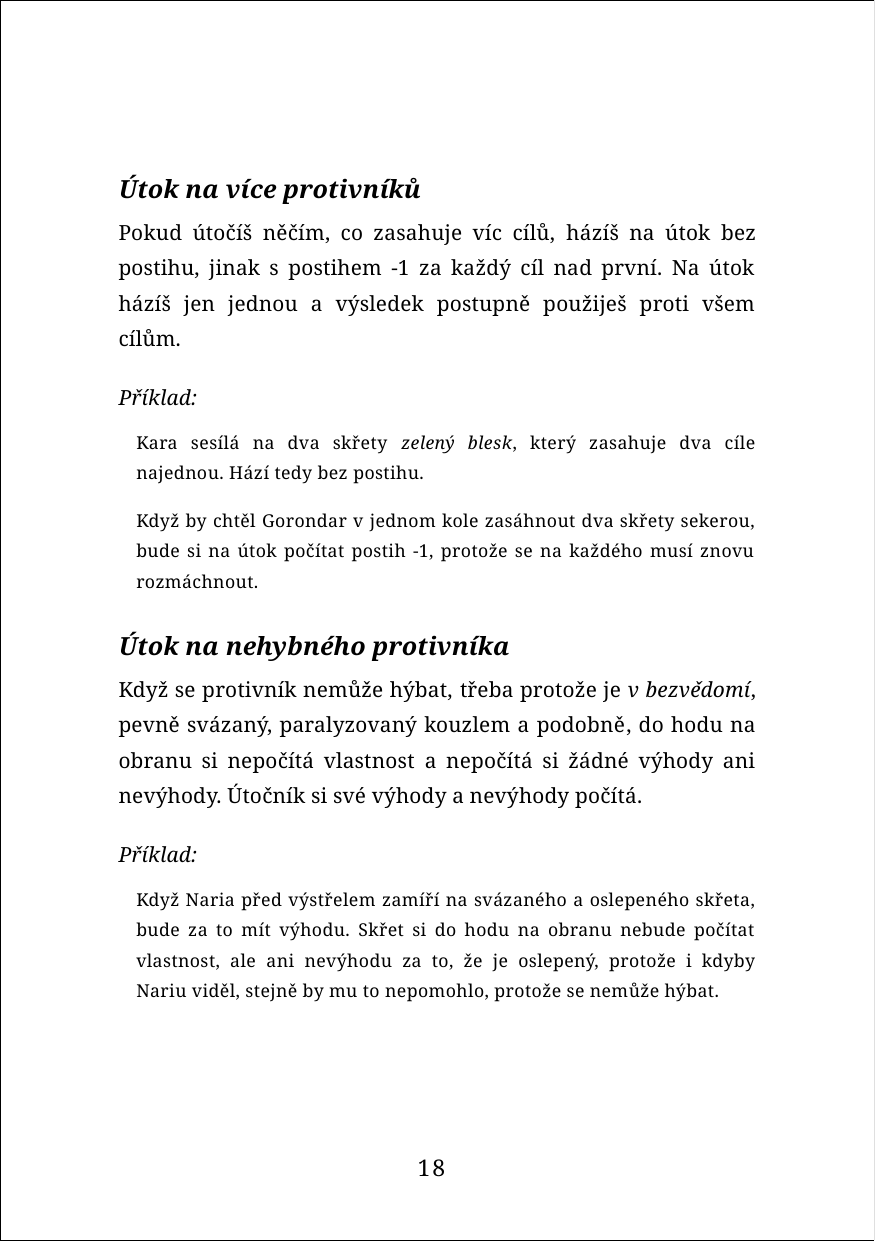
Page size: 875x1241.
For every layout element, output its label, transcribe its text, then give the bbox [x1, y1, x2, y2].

text Příklad: [118, 383, 756, 412]
subtitle Útok na nehybného protivníka [118, 629, 756, 663]
text Když se protivník nemůže hýbat, třeba protože je v bezvědomí, pevně svázaný, paralyzovaný kouzlem a podobně, do hodu na obranu si nepočítá vlastnost a nepočítá si žádné výhody ani nevýhody. Útočník si své výhody a nevýhody počítá. [118, 675, 756, 810]
text Když Naria před výstřelem zamíří na svázaného a oslepeného skřeta, bude za to mít výhodu. Skřet si do hodu na obranu nebude počítat vlastnost, ale ani nevýhodu za to, že je oslepený, protože i kdyby Nariu viděl, stejně by mu to nepomohlo, protože se nemůže hýbat. [136, 888, 756, 1002]
text Když by chtěl Gorondar v jednom kole zasáhnout dva skřety sekerou, bude si na útok počítat postih -1, protože se na každého musí znovu rozmáchnout. [136, 509, 756, 593]
text Příklad: [118, 840, 756, 869]
text Pokud útočíš něčím, co zasahuje víc cílů, házíš na útok bez postihu, jinak s postihem -1 za každý cíl nad první. Na útok házíš jen jednou a výsledek postupně použiješ proti všem cílům. [118, 218, 756, 353]
subtitle Útok na více protivníků [118, 172, 756, 206]
text Kara sesílá na dva skřety zelený blesk, který zasahuje dva cíle najednou. Hází tedy bez postihu. [136, 431, 756, 485]
